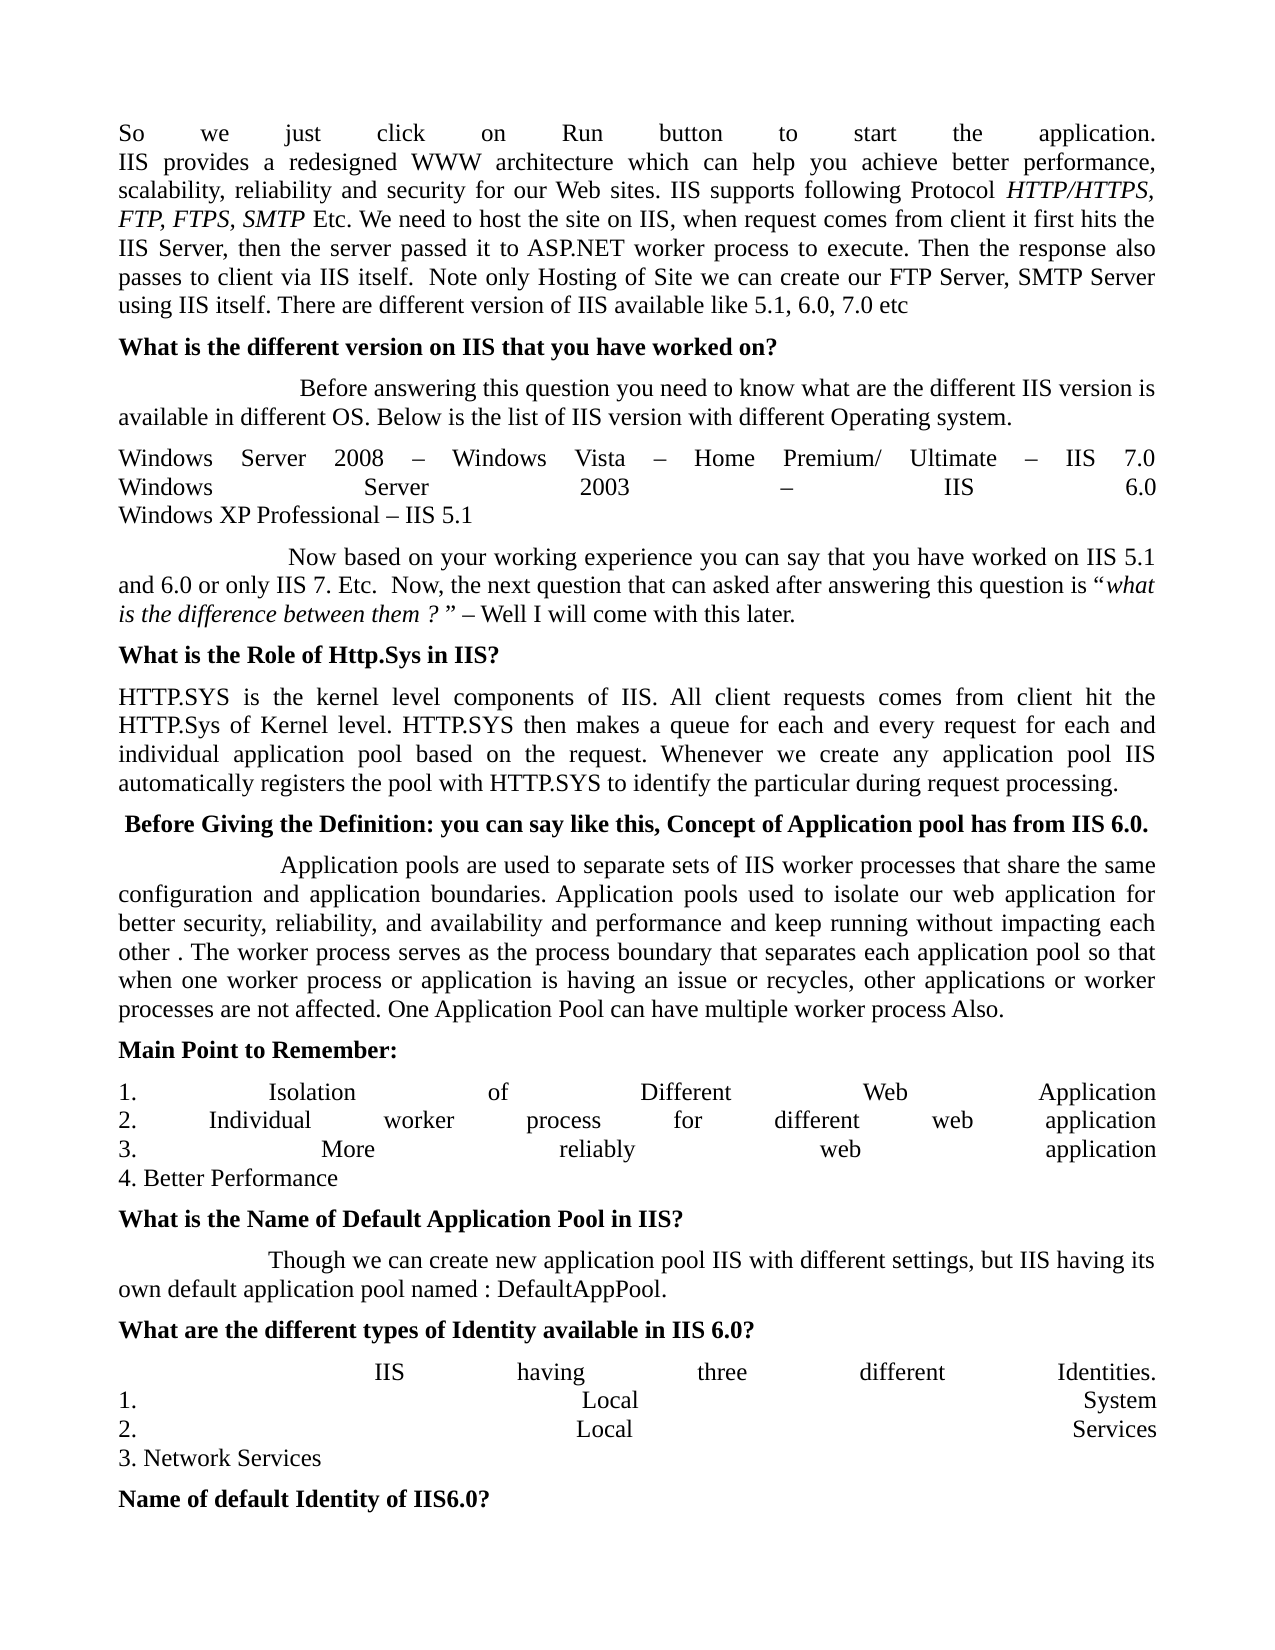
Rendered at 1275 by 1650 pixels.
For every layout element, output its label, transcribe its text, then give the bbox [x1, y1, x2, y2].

text Windows Server 2008 – Windows Vista – Home Premium/ Ultimate – IIS 7.0 Windows Server 2003 – IIS 6.0 Windows XP Professional – IIS 5.1 [118, 443, 1157, 529]
text Name of default Identity of IIS6.0? [118, 1484, 1157, 1513]
text What is the Role of Http.Sys in IIS? [118, 641, 1157, 669]
text Now based on your working experience you can say that you have worked on IIS 5.1 and 6.0 or only IIS 7. Etc. Now, the next question that can asked after answering this question is “what is the difference between them ? ” – Well I will come with this later. [118, 542, 1157, 628]
text What is the Name of Default Application Pool in IIS? [118, 1204, 1157, 1233]
text IIS having three different Identities. 1. Local System 2. Local Services 3. Network Services [118, 1357, 1157, 1472]
text 1. Isolation of Different Web Application 2. Individual worker process for different web application 3. More reliably web application 4. Better Performance [118, 1077, 1157, 1192]
text What is the different version on IIS that you have worked on? [118, 332, 1157, 361]
text What are the different types of Identity available in IIS 6.0? [118, 1316, 1157, 1344]
text Main Point to Remember: [118, 1036, 1157, 1064]
text Before Giving the Definition: you can say like this, Concept of Application pool has from IIS 6.0. [118, 809, 1157, 838]
text HTTP.SYS is the kernel level components of IIS. All client requests comes from client hit the HTTP.Sys of Kernel level. HTTP.SYS then makes a queue for each and every request for each and individual application pool based on the request. Whenever we create any application pool IIS automatically registers the pool with HTTP.SYS to identify the particular during request processing. [118, 682, 1157, 797]
text So we just click on Run button to start the application. IIS provides a redesigned WWW architecture which can help you achieve better performance, scalability, reliability and security for our Web sites. IIS supports following Protocol HTTP/HTTPS, FTP, FTPS, SMTP Etc. We need to host the site on IIS, when request comes from client it first hits the IIS Server, then the server passed it to ASP.NET worker process to execute. Then the response also passes to client via IIS itself. Note only Hosting of Site we can create our FTP Server, SMTP Server using IIS itself. There are different version of IIS available like 5.1, 6.0, 7.0 etc [118, 118, 1157, 319]
text Though we can create new application pool IIS with different settings, but IIS having its own default application pool named : DefaultAppPool. [118, 1246, 1157, 1303]
text Application pools are used to separate sets of IIS worker processes that share the same configuration and application boundaries. Application pools used to isolate our web application for better security, reliability, and availability and performance and keep running without impacting each other . The worker process serves as the process boundary that separates each application pool so that when one worker process or application is having an issue or recycles, other applications or worker processes are not affected. One Application Pool can have multiple worker process Also. [118, 851, 1157, 1023]
text Before answering this question you need to know what are the different IIS version is available in different OS. Below is the list of IIS version with different Operating system. [118, 373, 1157, 431]
